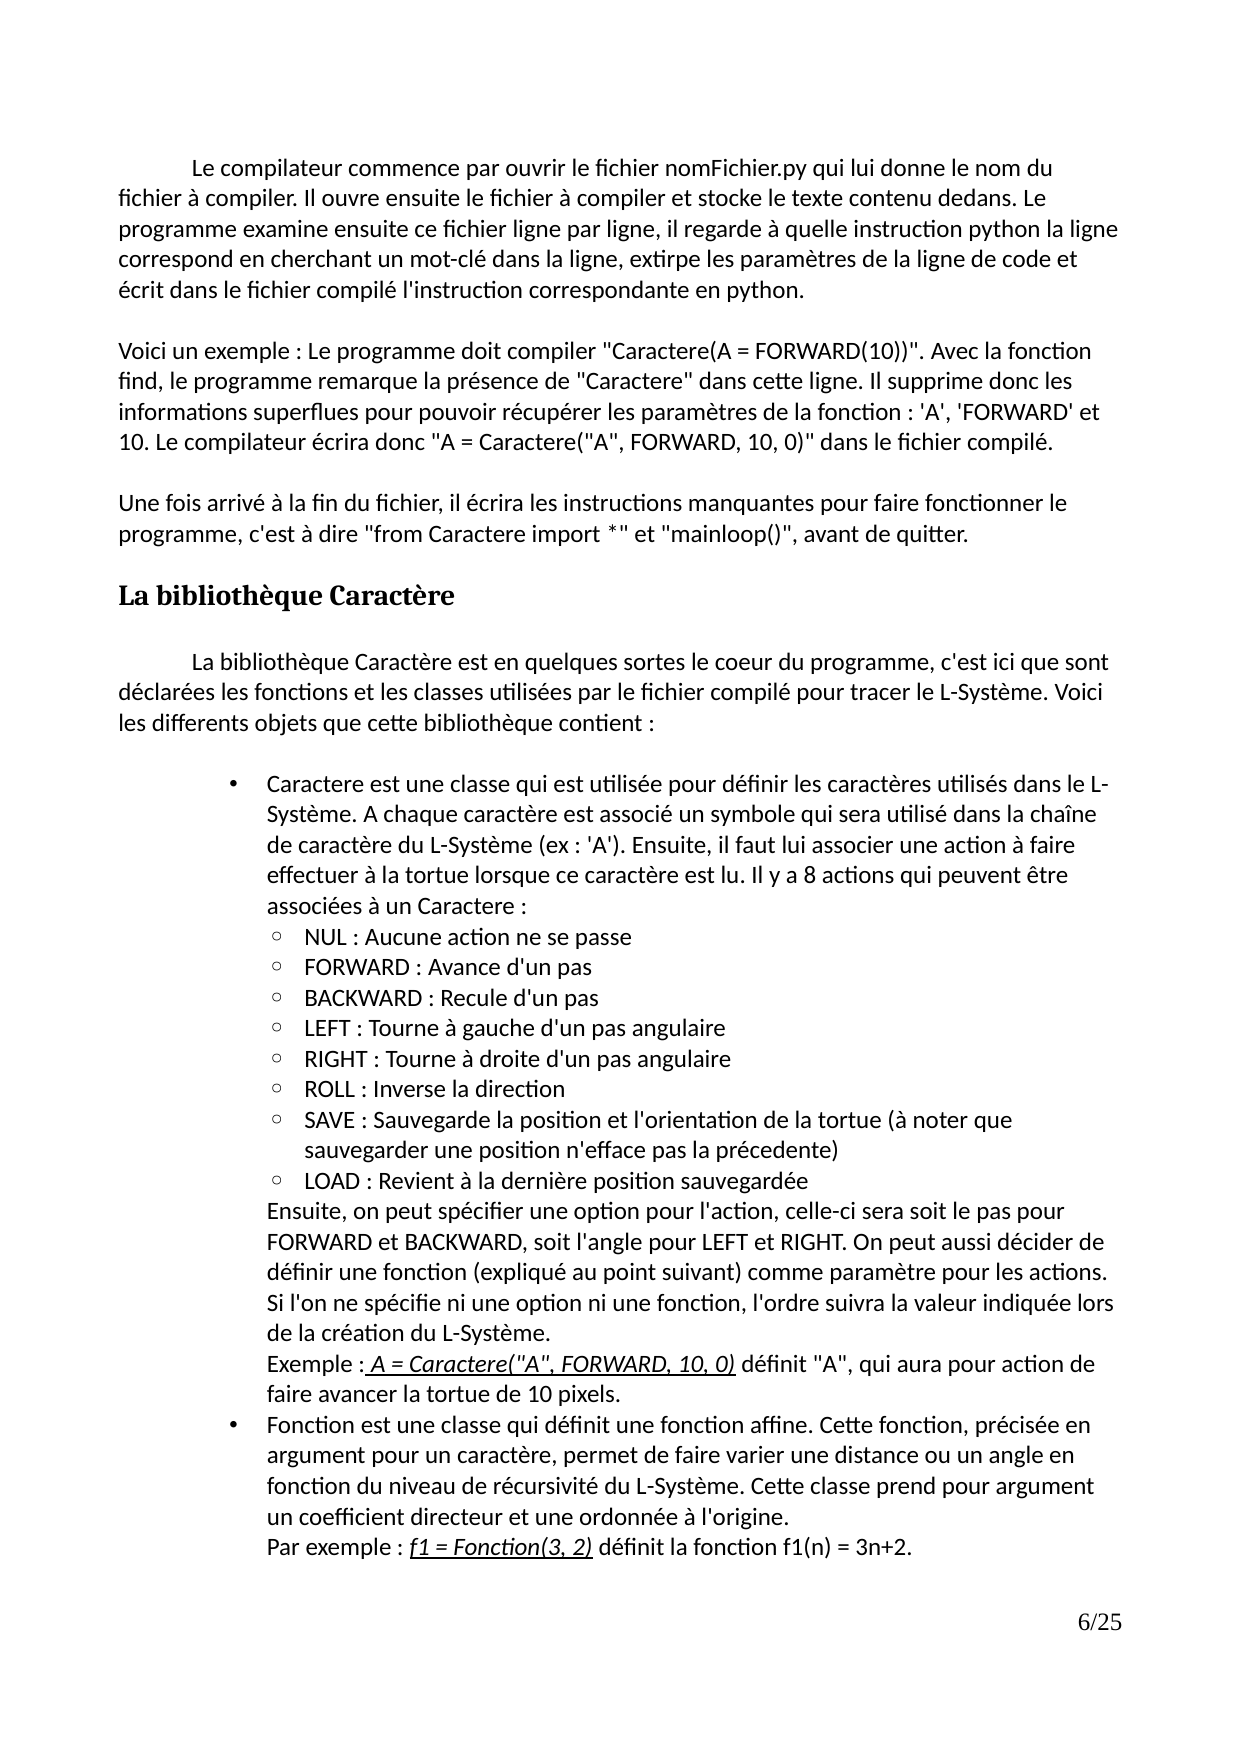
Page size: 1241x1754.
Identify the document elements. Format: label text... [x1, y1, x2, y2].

list Par exemple : f1 = Fonction(3, 2) définit la fonction f1(n) = 3n+2. [229, 1531, 1122, 1562]
list Fonction est une classe qui définit une fonction affine. Cette fonction, précisée en argument pour un caractère, permet de faire varier une distance ou un angle en fonction du niveau de récursivité du L-Système. Cette classe prend pour argument un coefficient directeur et une ordonnée à l'origine. [229, 1409, 1122, 1531]
text Voici un exemple : Le programme doit compiler "Caractere(A = FORWARD(10))". Avec la fonction find, le programme remarque la présence de "Caractere" dans cette ligne. Il supprime donc les informations superflues pour pouvoir récupérer les paramètres de la fonction : 'A', 'FORWARD' et 10. Le compilateur écrira donc "A = Caractere("A", FORWARD, 10, 0)" dans le fichier compilé. [118, 335, 1122, 457]
text Le compilateur commence par ouvrir le fichier nomFichier.py qui lui donne le nom du fichier à compiler. Il ouvre ensuite le fichier à compiler et stocke le texte contenu dedans. Le programme examine ensuite ce fichier ligne par ligne, il regarde à quelle instruction python la ligne correspond en cherchant un mot-clé dans la ligne, extirpe les paramètres de la ligne de code et écrit dans le fichier compilé l'instruction correspondante en python. [118, 152, 1122, 304]
list Ensuite, on peut spécifier une option pour l'action, celle-ci sera soit le pas pour FORWARD et BACKWARD, soit l'angle pour LEFT et RIGHT. On peut aussi décider de définir une fonction (expliqué au point suivant) comme paramètre pour les actions. Si l'on ne spécifie ni une option ni une fonction, l'ordre suivra la valeur indiquée lors de la création du L-Système. [229, 1195, 1122, 1348]
list LEFT : Tourne à gauche d'un pas angulaire [267, 1012, 1122, 1043]
list RIGHT : Tourne à droite d'un pas angulaire [267, 1043, 1122, 1073]
list BACKWARD : Recule d'un pas [267, 982, 1122, 1012]
text Une fois arrivé à la fin du fichier, il écrira les instructions manquantes pour faire fonctionner le programme, c'est à dire "from Caractere import *" et "mainloop()", avant de quitter. [118, 487, 1122, 548]
list Exemple : A = Caractere("A", FORWARD, 10, 0) définit "A", qui aura pour action de faire avancer la tortue de 10 pixels. [229, 1348, 1122, 1409]
text La bibliothèque Caractère [118, 579, 1122, 612]
list Caractere est une classe qui est utilisée pour définir les caractères utilisés dans le L-Système. A chaque caractère est associé un symbole qui sera utilisé dans la chaîne de caractère du L-Système (ex : 'A'). Ensuite, il faut lui associer une action à faire effectuer à la tortue lorsque ce caractère est lu. Il y a 8 actions qui peuvent être associées à un Caractere : [229, 768, 1122, 921]
list NUL : Aucune action ne se passe [267, 921, 1122, 951]
list FORWARD : Avance d'un pas [267, 951, 1122, 982]
list LOAD : Revient à la dernière position sauvegardée [267, 1165, 1122, 1195]
text La bibliothèque Caractère est en quelques sortes le coeur du programme, c'est ici que sont déclarées les fonctions et les classes utilisées par le fichier compilé pour tracer le L-Système. Voici les differents objets que cette bibliothèque contient : [118, 646, 1122, 738]
list ROLL : Inverse la direction [267, 1073, 1122, 1104]
list SAVE : Sauvegarde la position et l'orientation de la tortue (à noter que sauvegarder une position n'efface pas la précedente) [267, 1104, 1122, 1165]
